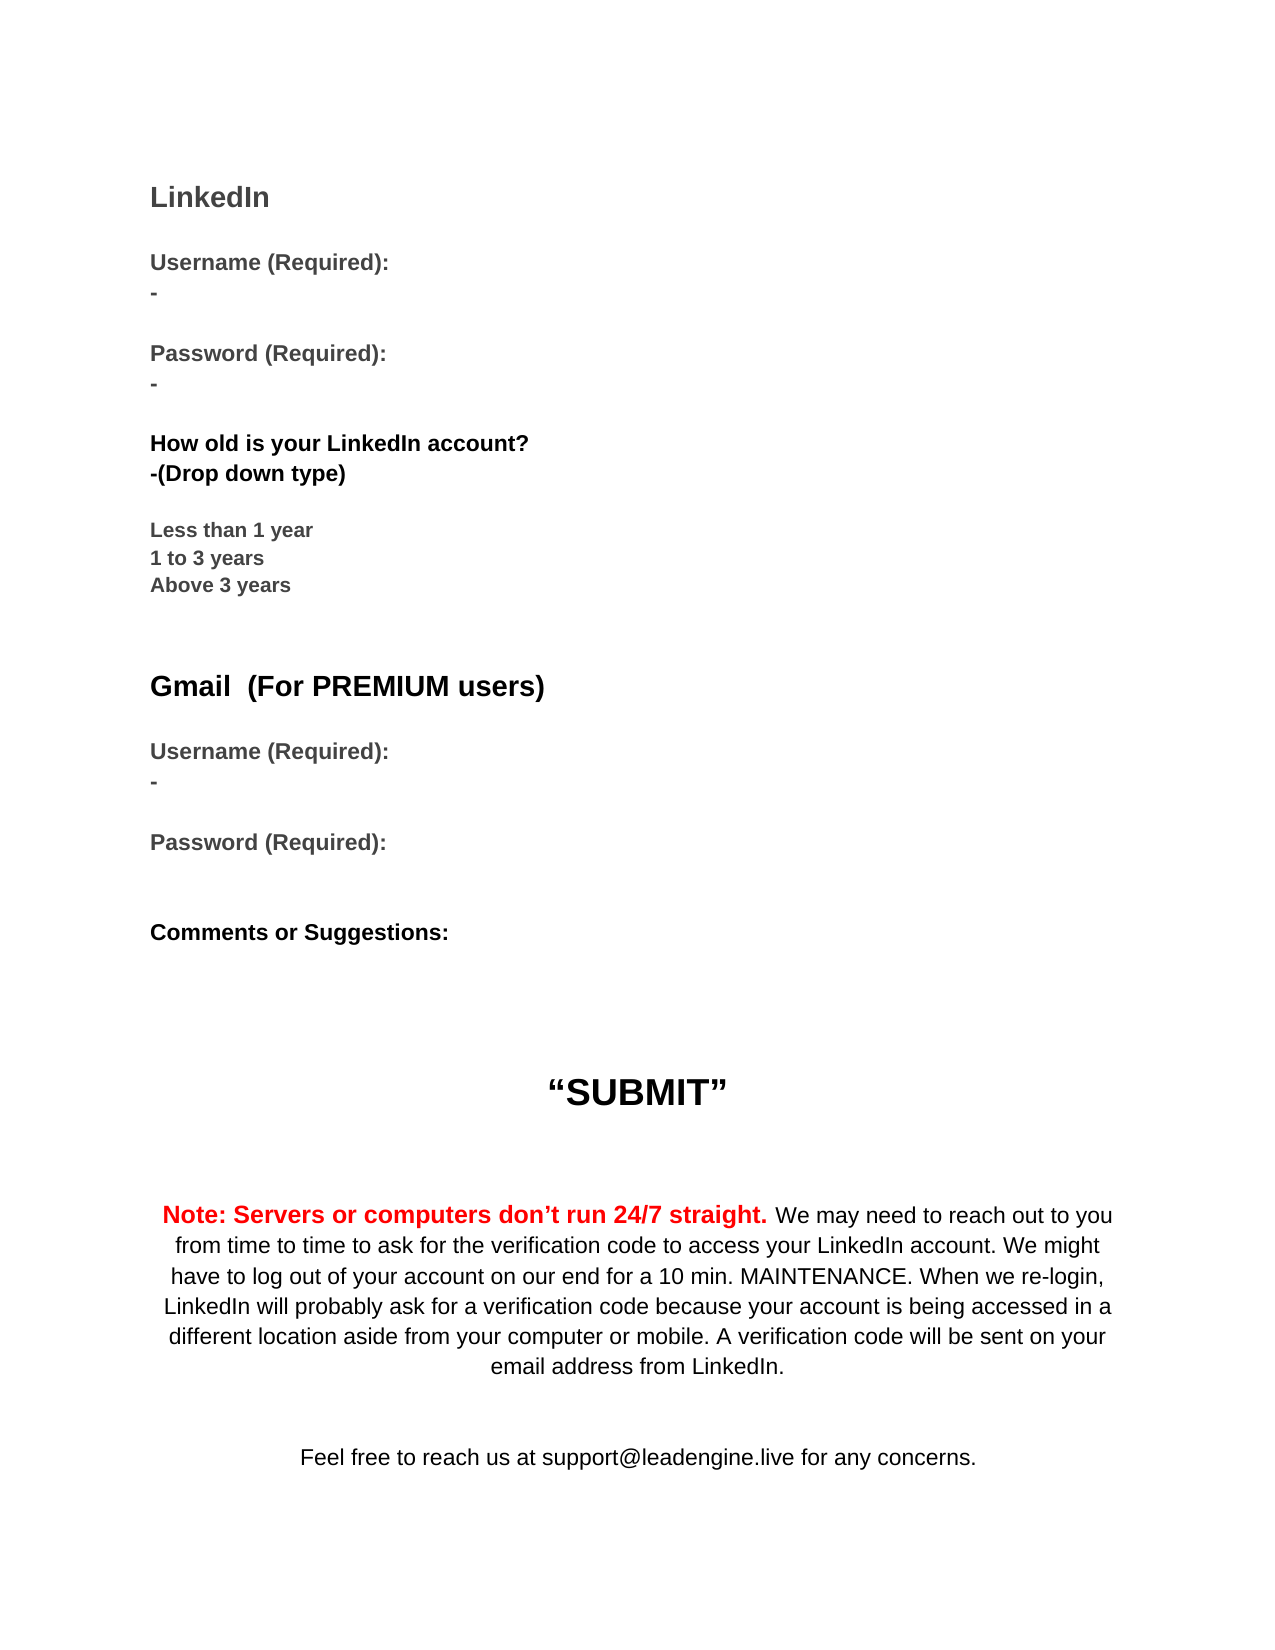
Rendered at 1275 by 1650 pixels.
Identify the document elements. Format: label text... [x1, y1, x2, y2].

text Less than 1 year [150, 518, 1125, 542]
text Username (Required): [150, 249, 1125, 275]
text “SUBMIT” [150, 1070, 1125, 1113]
text Gmail (For PREMIUM users) [150, 669, 1125, 703]
text LinkedIn [150, 180, 1125, 214]
text Password (Required): [150, 339, 1125, 366]
text Username (Required): [150, 738, 1125, 764]
text Note: Servers or computers don’t run 24/7 straight. We may need to reach out to you from time to time to ask for the verification code to access your LinkedIn account. We might have to log out of your account on our end for a 10 min. MAINTENANCE. When we re-login, LinkedIn will probably ask for a verification code because your account is being accessed in a different location aside from your computer or mobile. A verification code will be sent on your email address from LinkedIn. [150, 1200, 1125, 1379]
text Password (Required): [150, 829, 1125, 855]
text Comments or Suggestions: [150, 919, 1125, 946]
text Feel free to reach us at support@leadengine.live for any concerns. [225, 1444, 1125, 1470]
text - [150, 370, 1125, 396]
text - [150, 768, 1125, 795]
text - [150, 279, 1125, 306]
text How old is your LinkedIn account? [150, 430, 1125, 457]
text Above 3 years [150, 573, 1125, 597]
text 1 to 3 years [150, 546, 1125, 569]
text -(Drop down type) [150, 460, 1125, 487]
